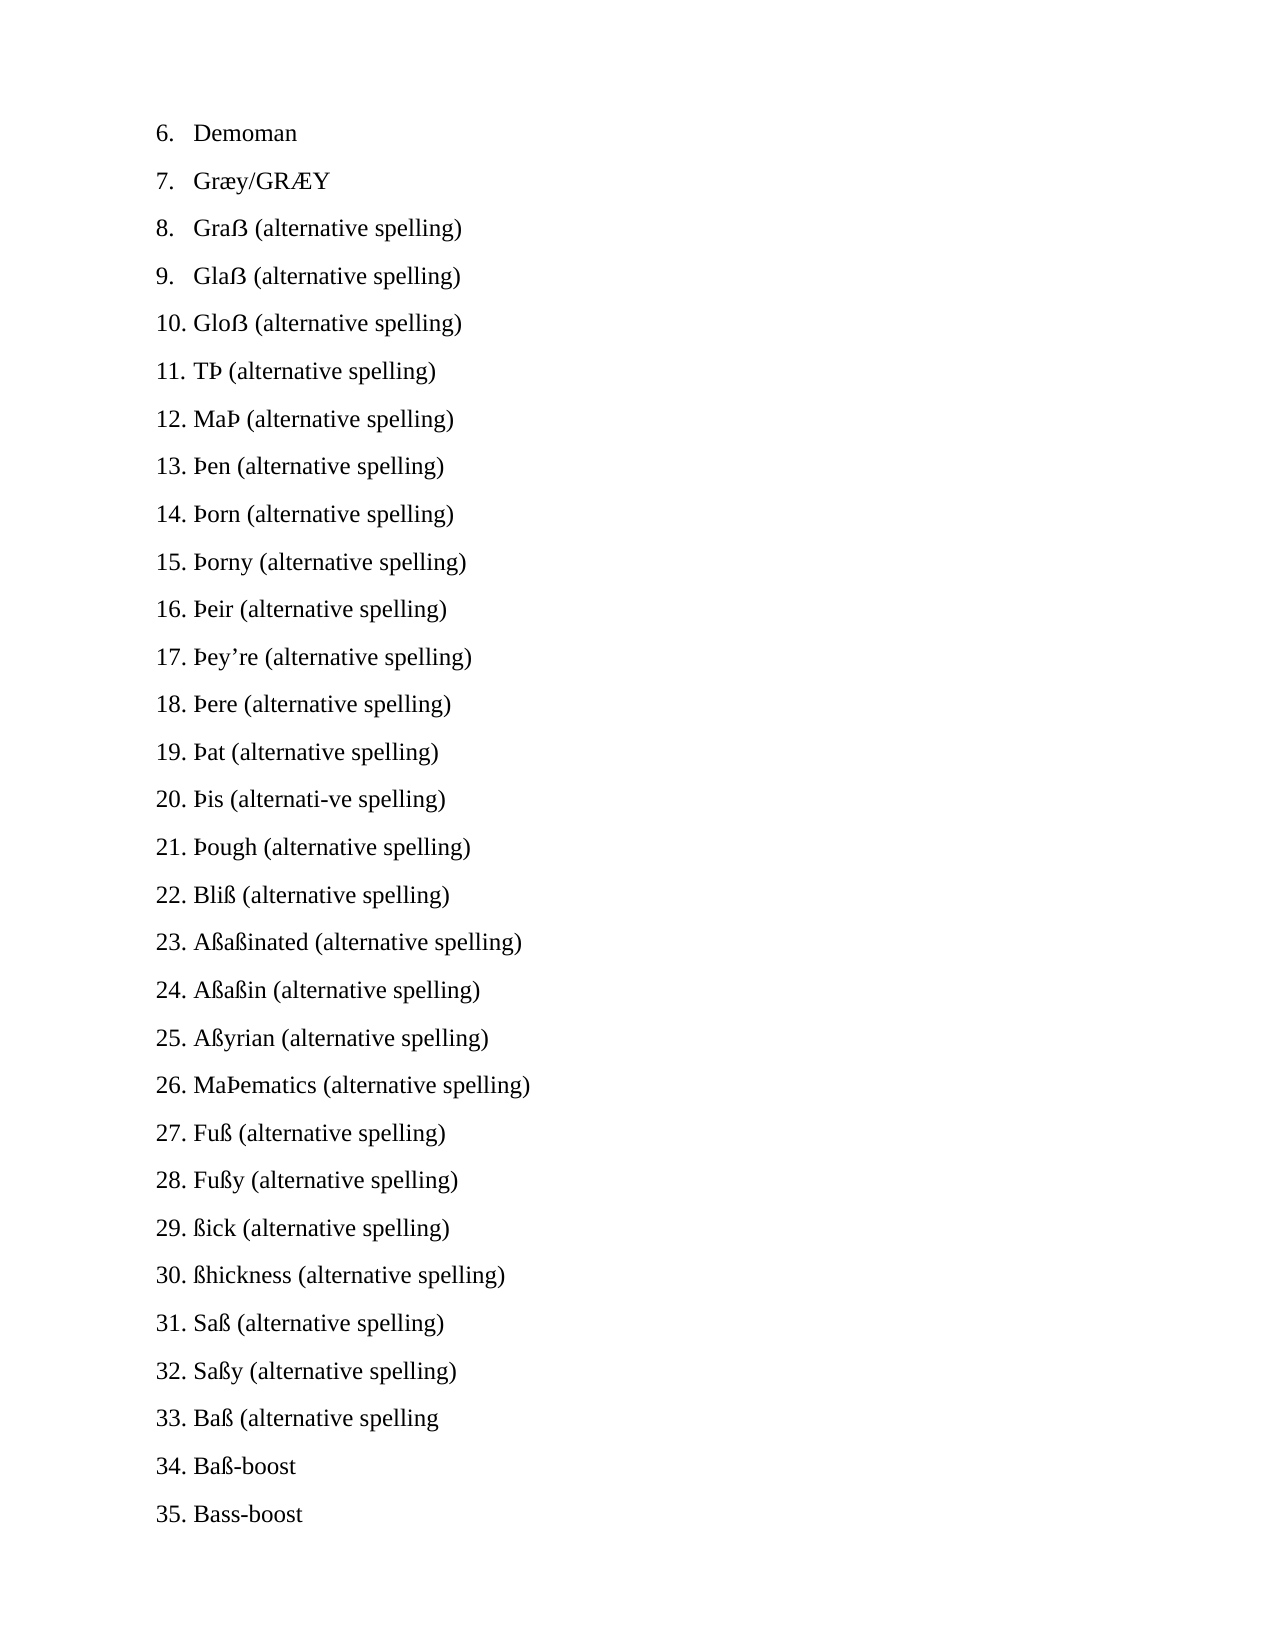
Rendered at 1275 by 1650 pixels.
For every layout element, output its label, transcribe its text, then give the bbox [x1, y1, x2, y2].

list Fuß (alternative spelling) [156, 1118, 1157, 1147]
list TÞ (alternative spelling) [156, 356, 1157, 385]
list Þat (alternative spelling) [156, 737, 1157, 766]
list Þorny (alternative spelling) [156, 547, 1157, 575]
list Þen (alternative spelling) [156, 451, 1157, 480]
list Bliß (alternative spelling) [156, 880, 1157, 908]
list Demoman [156, 118, 1157, 147]
list Aßyrian (alternative spelling) [156, 1023, 1157, 1051]
list Þeir (alternative spelling) [156, 594, 1157, 623]
list Baß-boost [156, 1451, 1157, 1480]
list Baß (alternative spelling [156, 1403, 1157, 1432]
list Þough (alternative spelling) [156, 832, 1157, 861]
list ßick (alternative spelling) [156, 1213, 1157, 1242]
list Glaẞ (alternative spelling) [156, 261, 1157, 290]
list MaÞematics (alternative spelling) [156, 1070, 1157, 1099]
list Gloẞ (alternative spelling) [156, 308, 1157, 337]
list Aßaßin (alternative spelling) [156, 975, 1157, 1004]
list Saßy (alternative spelling) [156, 1356, 1157, 1384]
list Graẞ (alternative spelling) [156, 213, 1157, 242]
list Þey’re (alternative spelling) [156, 642, 1157, 671]
list Bass-boost [156, 1499, 1157, 1527]
list Græy/GRÆY [156, 166, 1157, 194]
list MaÞ (alternative spelling) [156, 404, 1157, 432]
list Þorn (alternative spelling) [156, 499, 1157, 528]
list ßhickness (alternative spelling) [156, 1261, 1157, 1289]
list Þis (alternati-ve spelling) [156, 784, 1157, 813]
list Saß (alternative spelling) [156, 1308, 1157, 1337]
list Aßaßinated (alternative spelling) [156, 927, 1157, 956]
list Fußy (alternative spelling) [156, 1165, 1157, 1194]
list Þere (alternative spelling) [156, 689, 1157, 718]
